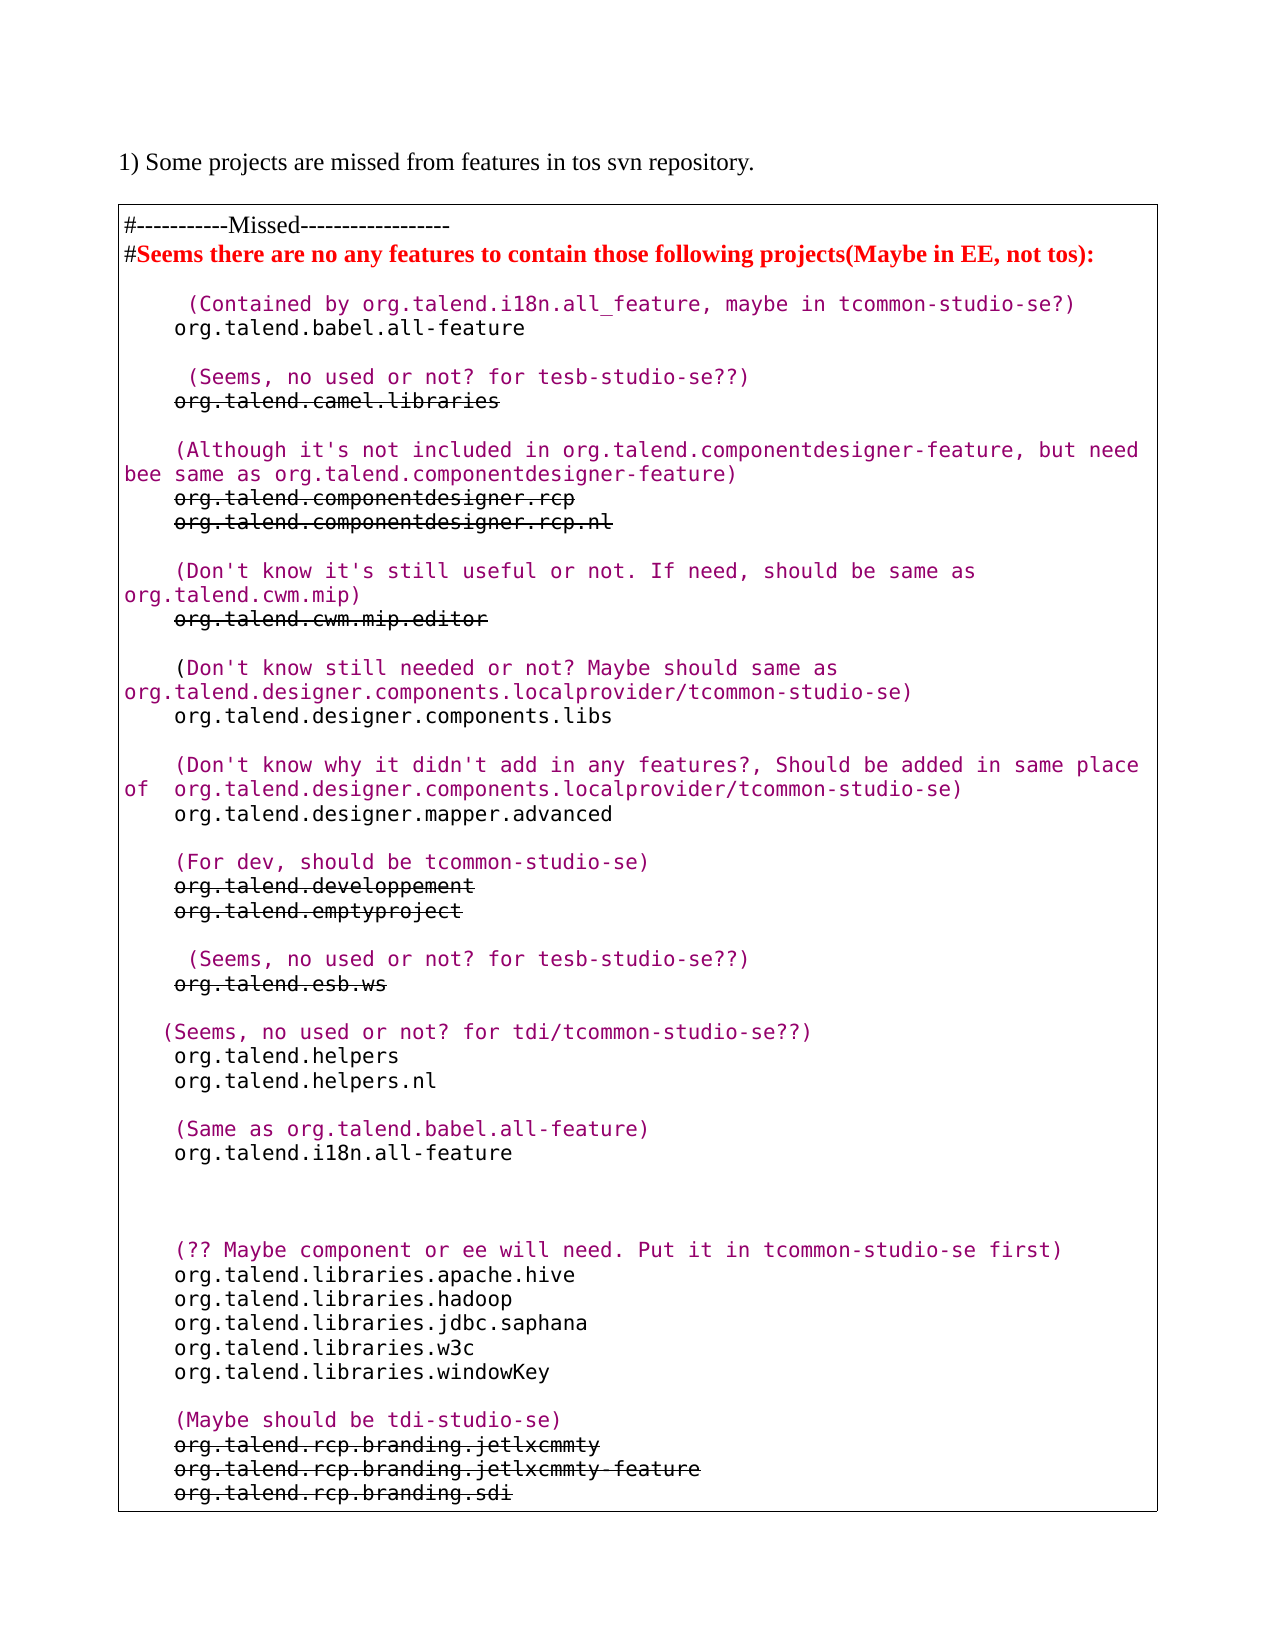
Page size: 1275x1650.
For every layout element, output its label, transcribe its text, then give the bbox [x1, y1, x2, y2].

text 1) Some projects are missed from features in tos svn repository. [118, 147, 1157, 176]
table_header #-----------Missed------------------ #Seems there are no any features to contain those following projects(Maybe in EE, not tos): (Contained by org.talend.i18n.all_feature, maybe in tcommon-studio-se?) org.talend.babel.all-feature (Seems, no used or not? for tesb-studio-se??) org.talend.camel.libraries (Although it's not included in org.talend.componentdesigner-feature, but need bee same as org.talend.componentdesigner-feature) org.talend.componentdesigner.rcp org.talend.componentdesigner.rcp.nl (Don't know it's still useful or not. If need, should be same as org.talend.cwm.mip) org.talend.cwm.mip.editor (Don't know still needed or not? Maybe should same as org.talend.designer.components.localprovider/tcommon-studio-se) org.talend.designer.components.libs (Don't know why it didn't add in any features?, Should be added in same place of org.talend.designer.components.localprovider/tcommon-studio-se) org.talend.designer.mapper.advanced (For dev, should be tcommon-studio-se) org.talend.developpement org.talend.emptyproject (Seems, no used or not? for tesb-studio-se??) org.talend.esb.ws (Seems, no used or not? for tdi/tcommon-studio-se??) org.talend.helpers org.talend.helpers.nl (Same as org.talend.babel.all-feature) org.talend.i18n.all-feature (?? Maybe component or ee will need. Put it in tcommon-studio-se first) org.talend.libraries.apache.hive org.talend.libraries.hadoop org.talend.libraries.jdbc.saphana org.talend.libraries.w3c org.talend.libraries.windowKey (Maybe should be tdi-studio-se) org.talend.rcp.branding.jetlxcmmty org.talend.rcp.branding.jetlxcmmty-feature org.talend.rcp.branding.sdi [119, 205, 1157, 1511]
